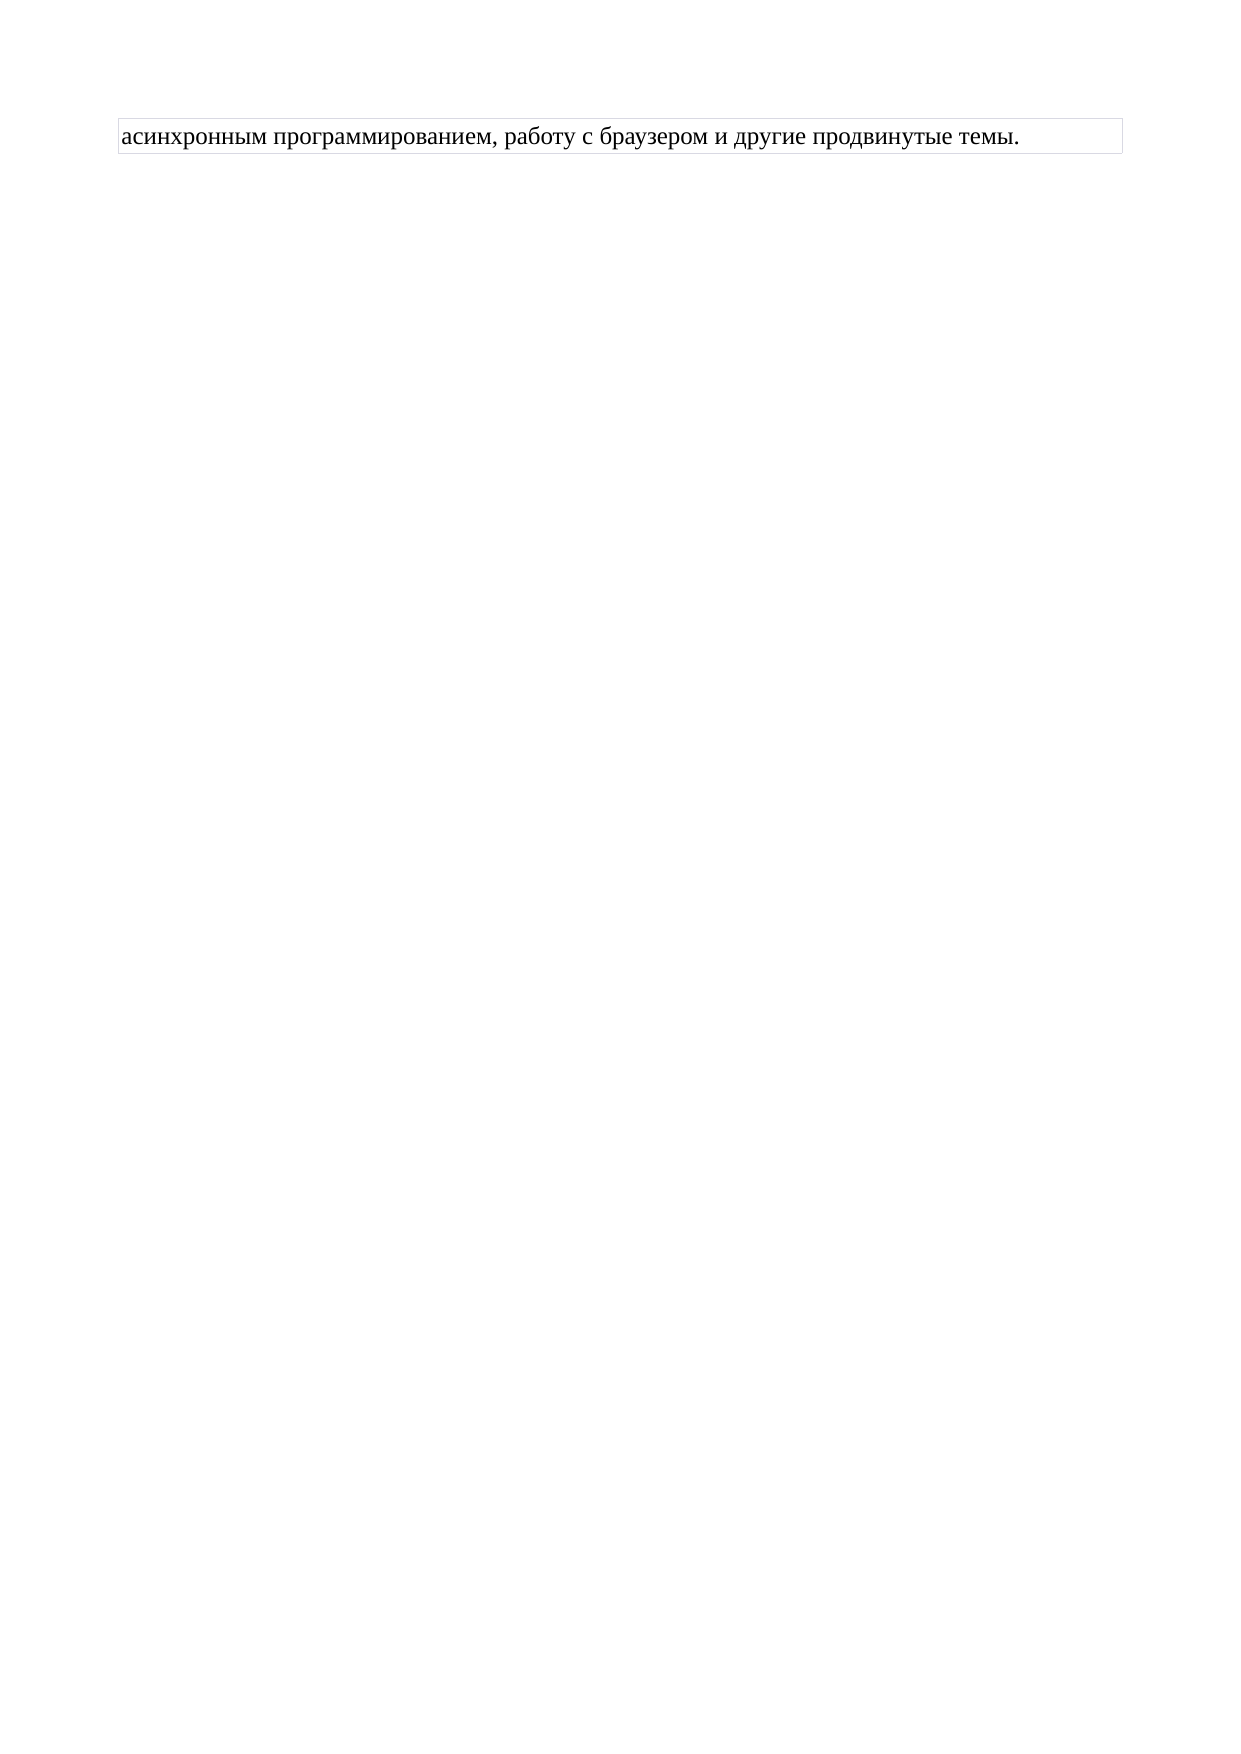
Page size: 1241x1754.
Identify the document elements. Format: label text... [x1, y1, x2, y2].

text асинхронным программированием, работу с браузером и другие продвинутые темы. [119, 119, 1122, 153]
